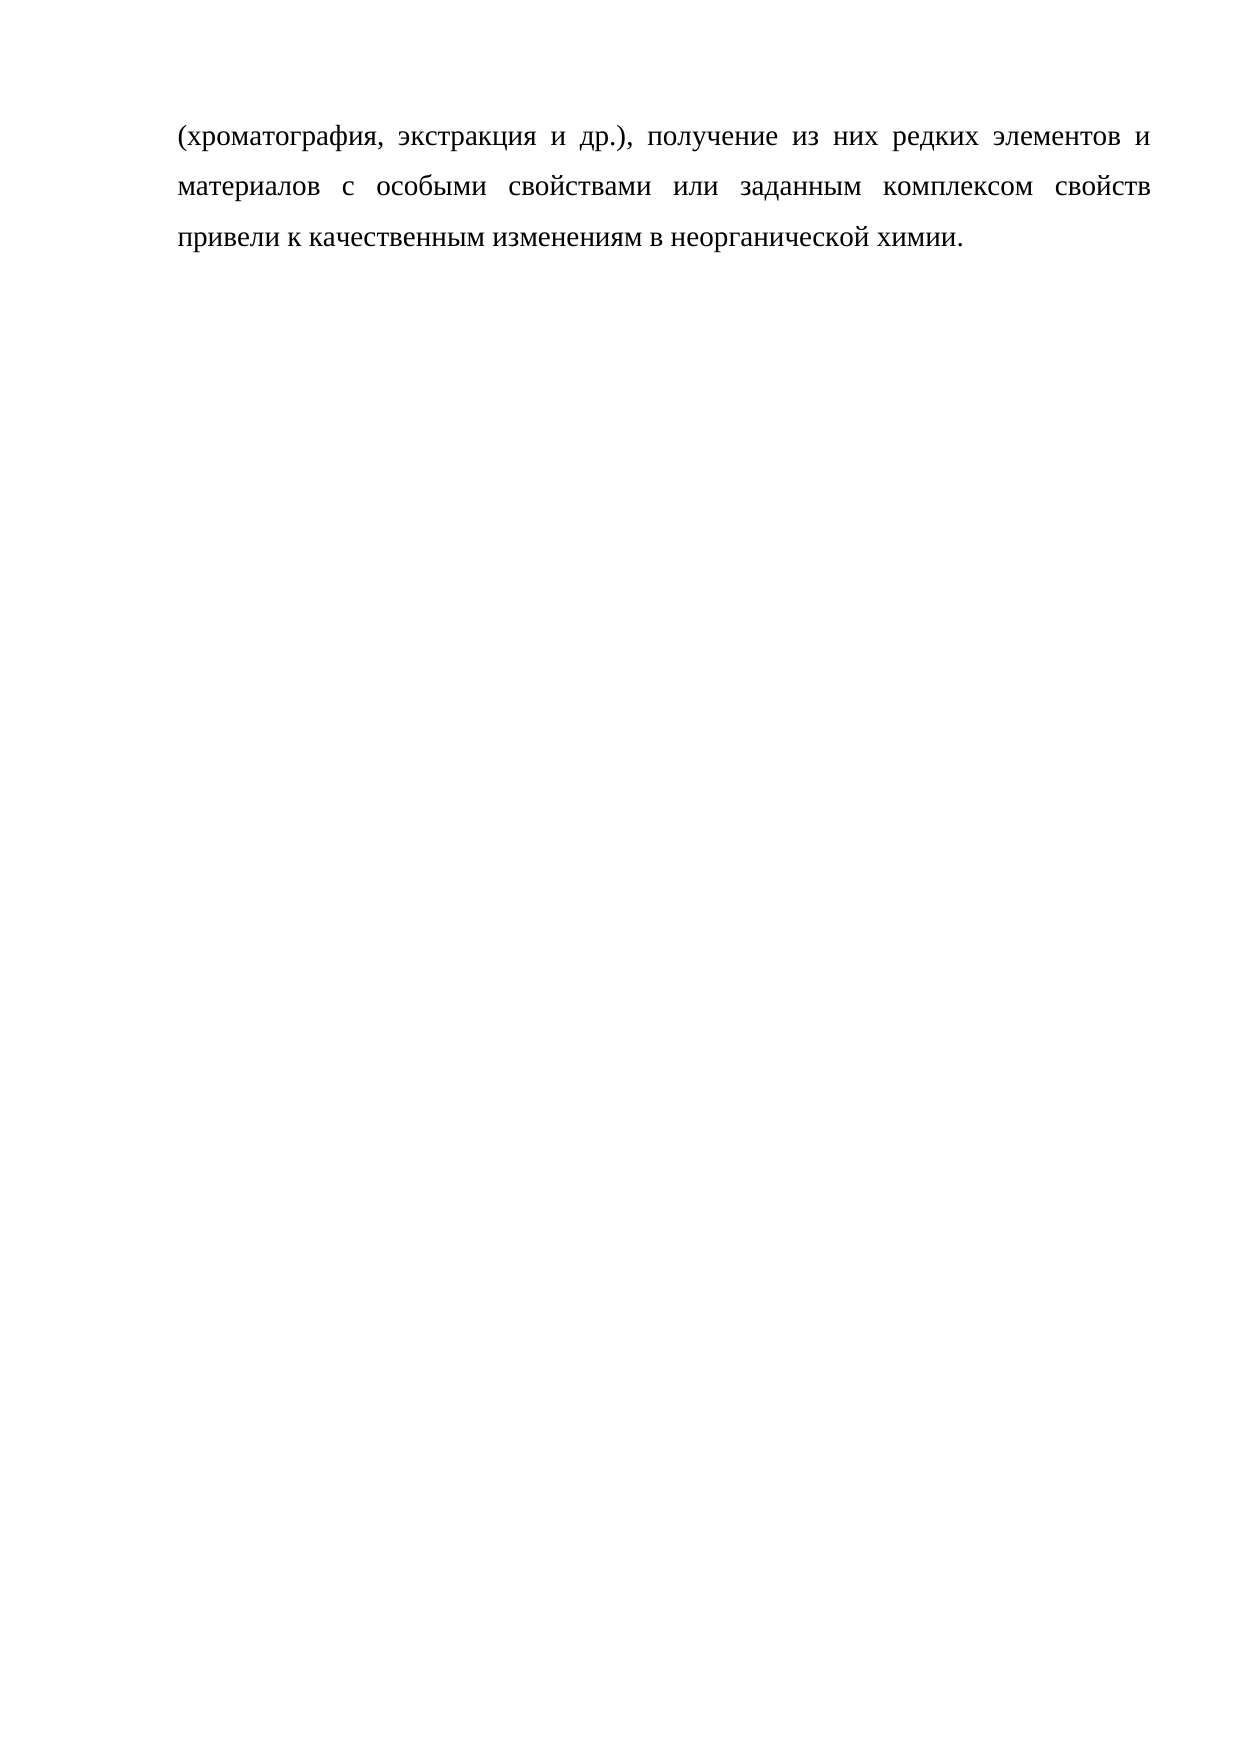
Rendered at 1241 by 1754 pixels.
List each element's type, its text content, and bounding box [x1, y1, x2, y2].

text (хроматография, экстракция и др.), получение из них редких элементов и материалов с особыми свойствами или заданным комплексом свойств привели к качественным изменениям в неорганической химии. [177, 118, 1152, 252]
